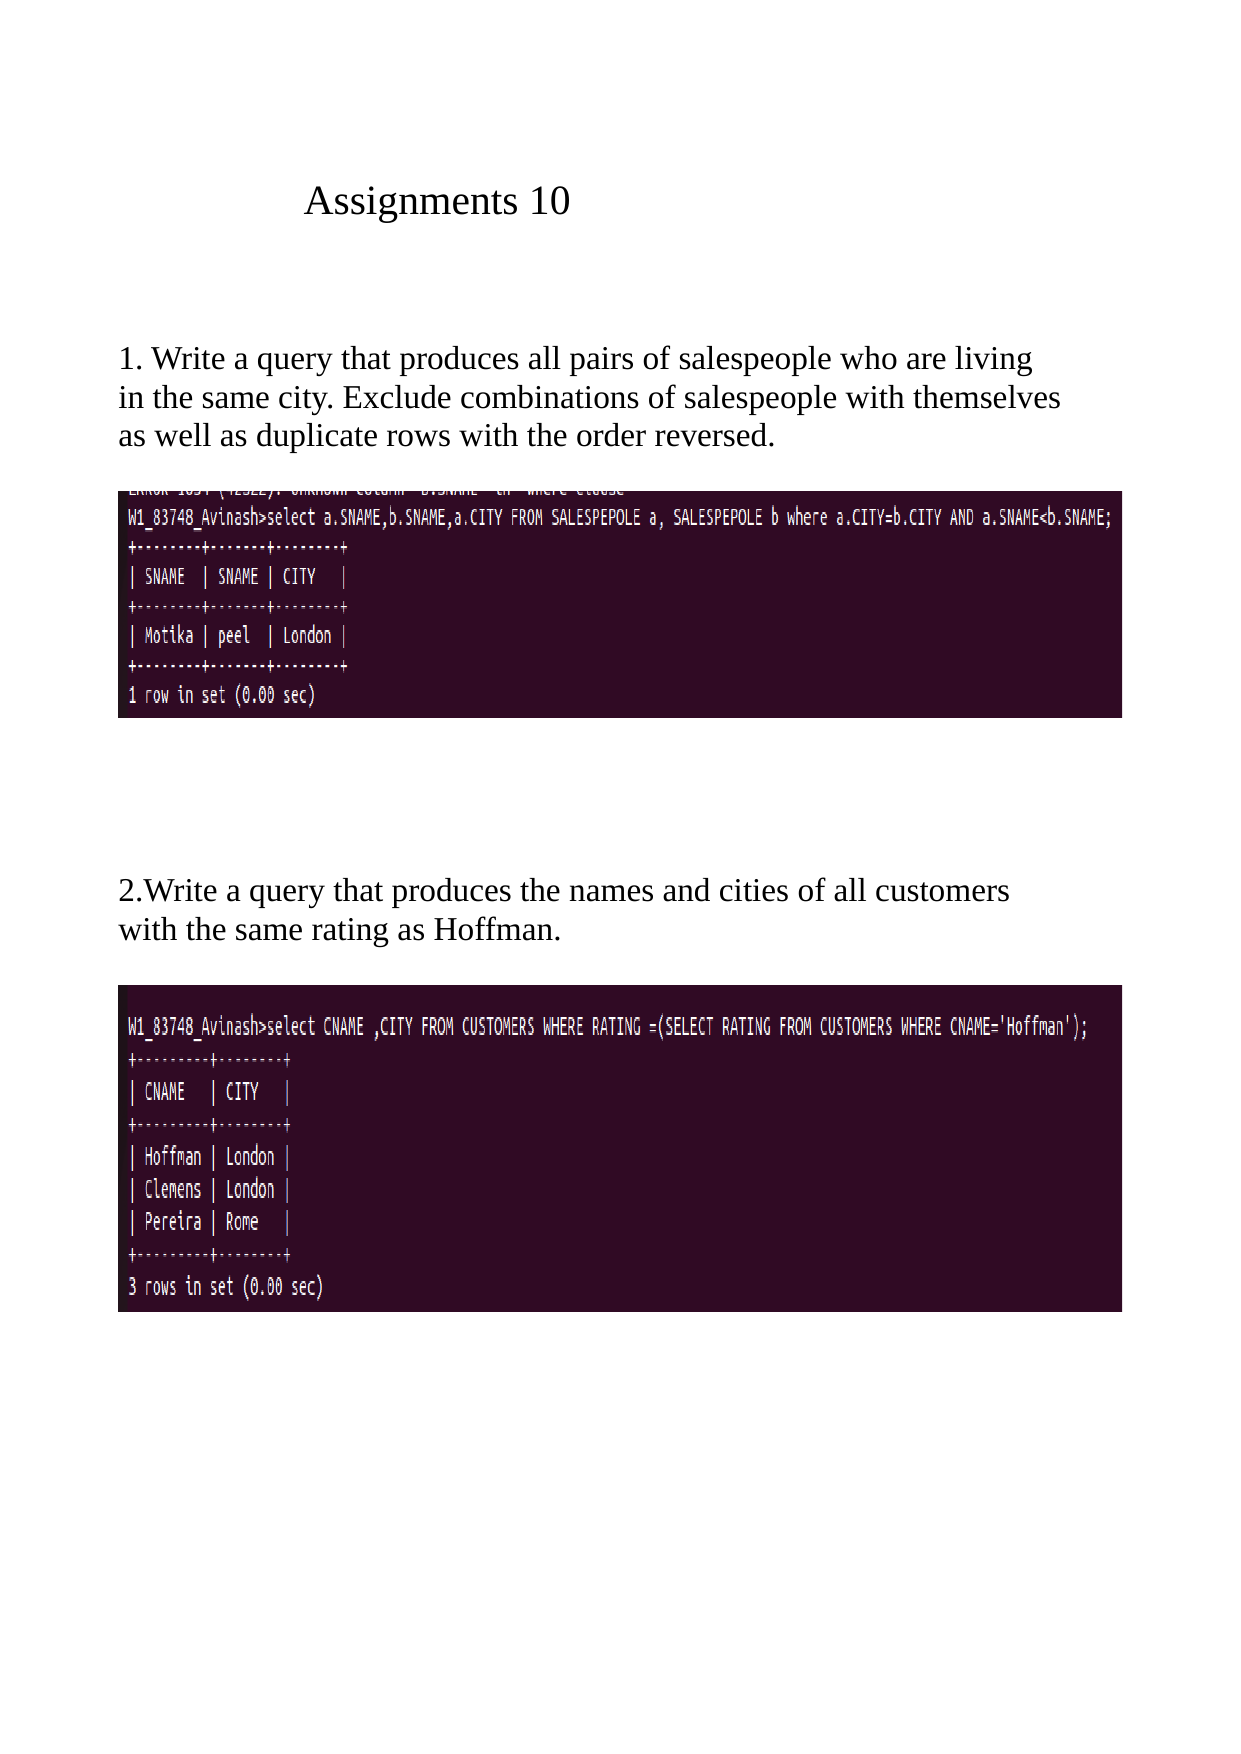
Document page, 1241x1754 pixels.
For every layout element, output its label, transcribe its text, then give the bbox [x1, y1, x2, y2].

picture [118, 985, 1123, 1312]
text 1. Write a query that produces all pairs of salespeople who are living [118, 338, 1122, 377]
text with the same rating as Hoffman. [118, 909, 1122, 947]
text in the same city. Exclude combinations of salespeople with themselves [118, 377, 1122, 415]
text 2.Write a query that produces the names and cities of all customers [118, 871, 1122, 909]
text Assignments 10 [118, 176, 1122, 223]
picture [118, 491, 1123, 718]
text as well as duplicate rows with the order reversed. [118, 415, 1122, 453]
